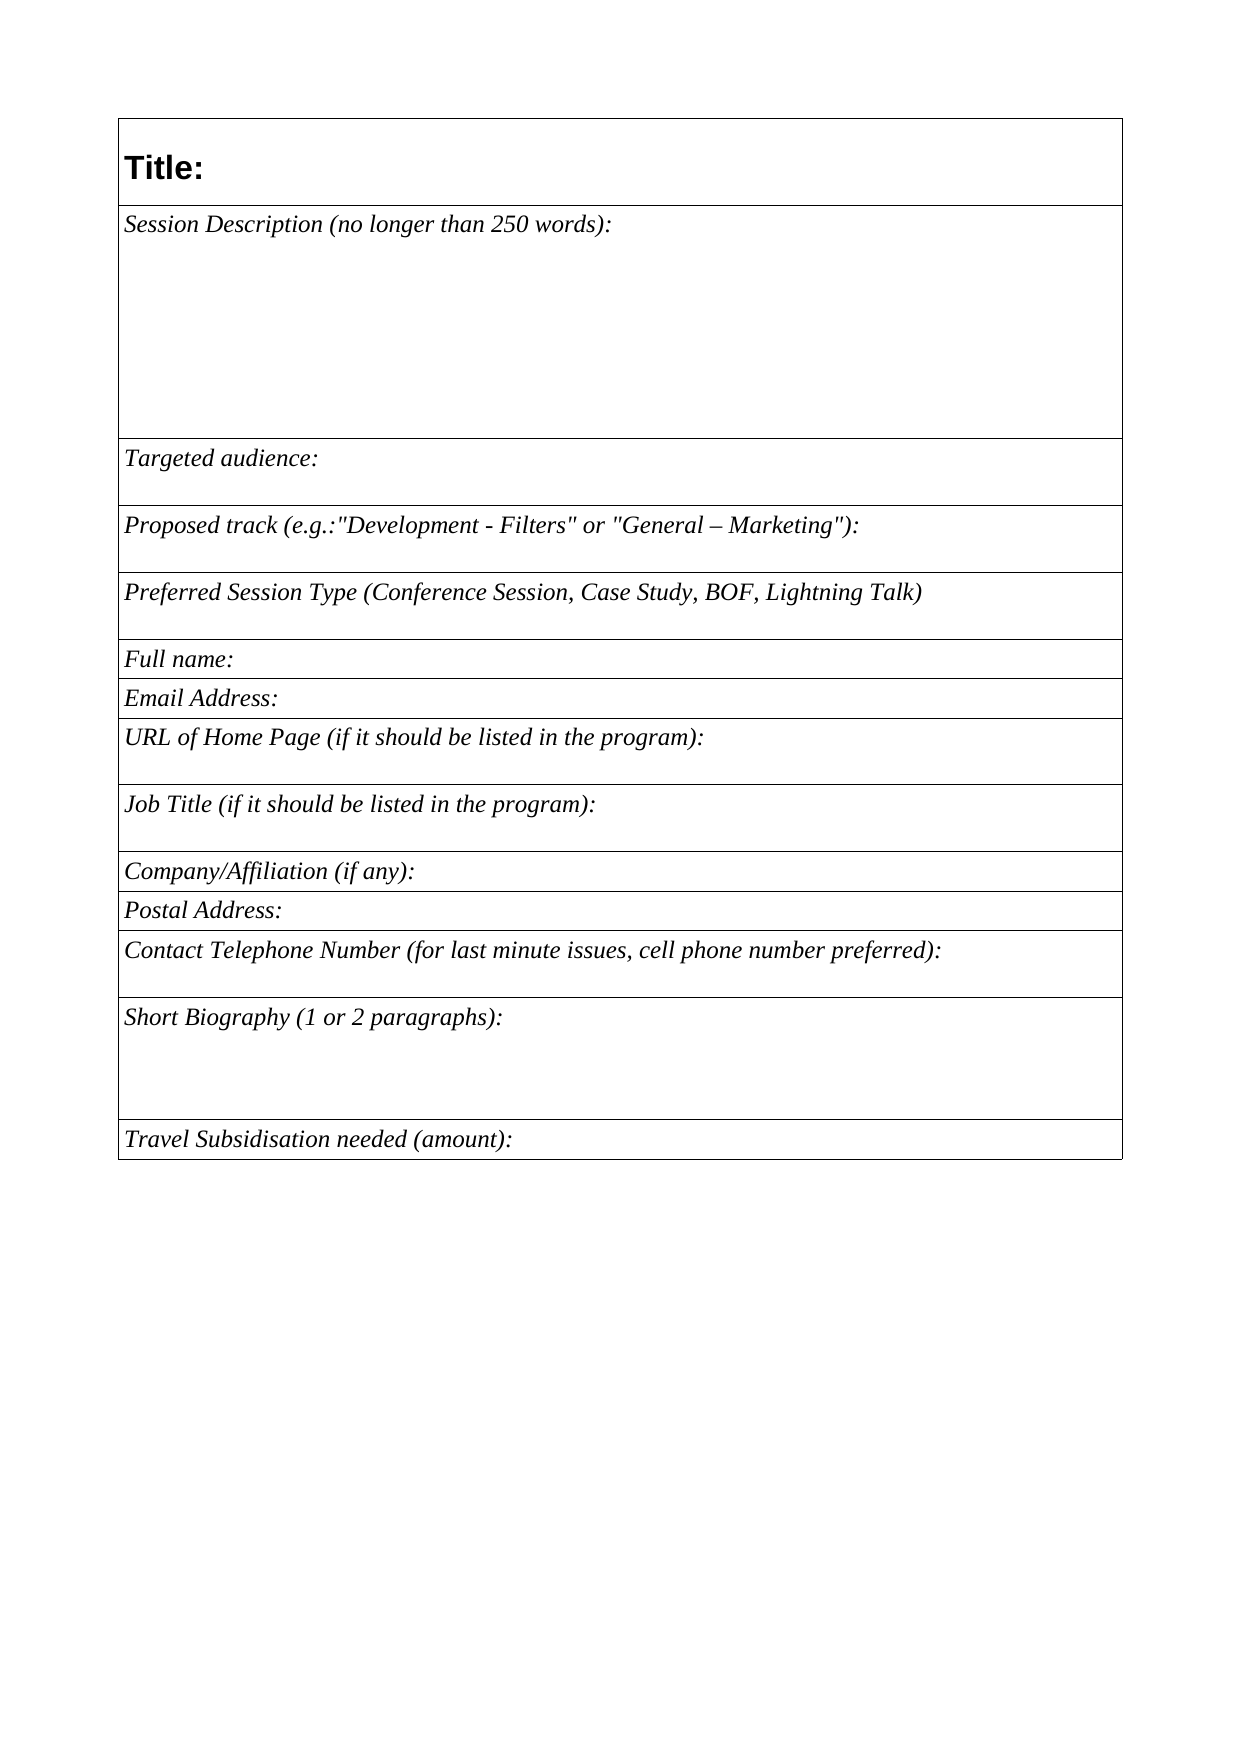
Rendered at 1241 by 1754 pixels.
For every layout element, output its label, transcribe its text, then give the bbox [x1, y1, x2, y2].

table_header Title: [119, 119, 1122, 205]
table_cell Proposed track (e.g.:"Development - Filters" or "General – Marketing"): [119, 506, 1122, 572]
table_cell Session Description (no longer than 250 words): [119, 206, 1122, 438]
table_cell Postal Address: [119, 892, 1122, 930]
table_cell Preferred Session Type (Conference Session, Case Study, BOF, Lightning Talk) [119, 573, 1122, 639]
table_cell Travel Subsidisation needed (amount): [119, 1120, 1122, 1158]
table_cell URL of Home Page (if it should be listed in the program): [119, 719, 1122, 784]
table_cell Targeted audience: [119, 439, 1122, 505]
table_cell Short Biography (1 or 2 paragraphs): [119, 998, 1122, 1119]
table_cell Job Title (if it should be listed in the program): [119, 785, 1122, 851]
table_cell Contact Telephone Number (for last minute issues, cell phone number preferred): [119, 931, 1122, 997]
table_cell Full name: [119, 640, 1122, 678]
table_cell Company/Affiliation (if any): [119, 852, 1122, 891]
table_cell Email Address: [119, 679, 1122, 717]
